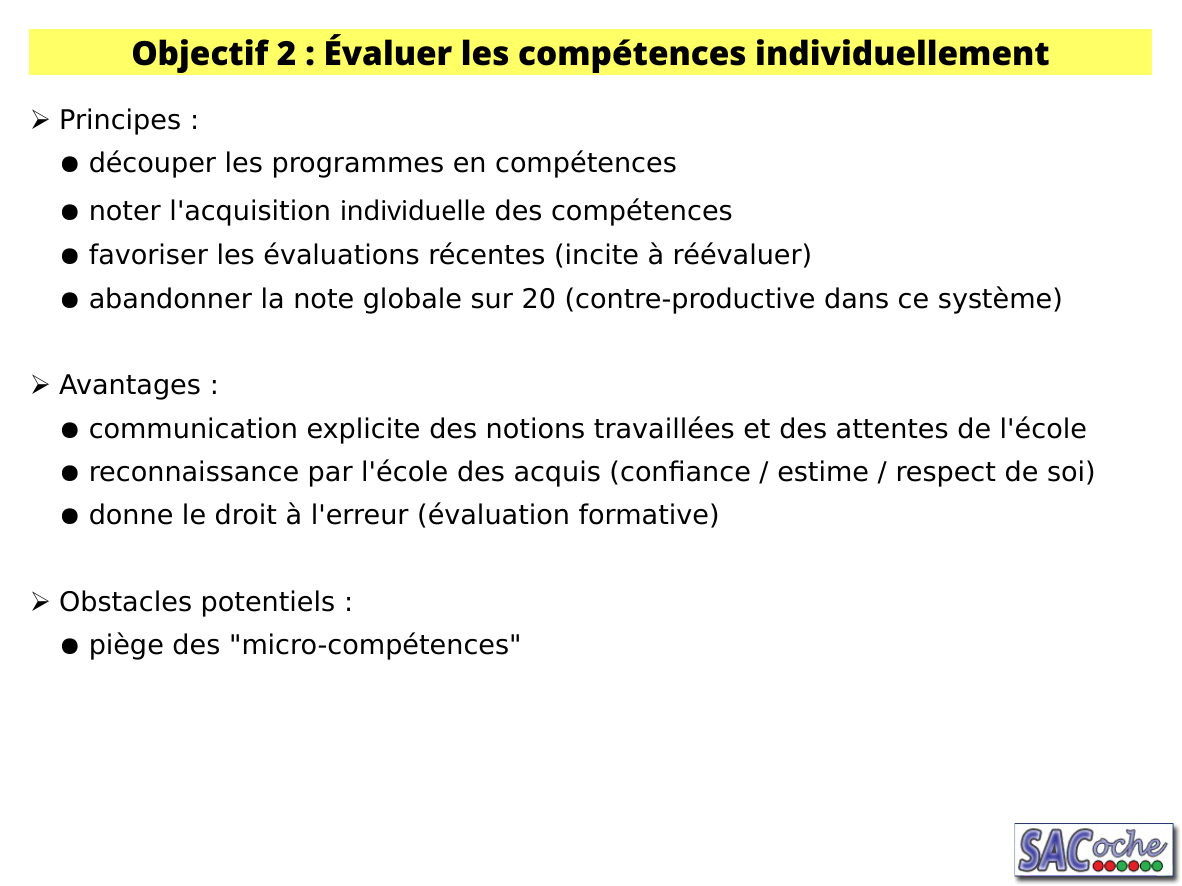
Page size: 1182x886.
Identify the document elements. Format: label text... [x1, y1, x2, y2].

list donne le droit à l'erreur (évaluation formative) [59, 500, 1152, 531]
text Objectif 2 : Évaluer les compétences individuellement [29, 29, 1152, 75]
list abandonner la note globale sur 20 (contre-productive dans ce système) [59, 283, 1152, 314]
list noter l'acquisition individuelle des compétences [59, 191, 1152, 228]
list communication explicite des notions travaillées et des attentes de l'école [59, 413, 1152, 444]
list reconnaissance par l'école des acquis (confiance / estime / respect de soi) [59, 456, 1152, 488]
list découper les programmes en compétences [59, 148, 1152, 179]
list Principes : [29, 104, 1152, 136]
picture [1014, 823, 1182, 886]
list favoriser les évaluations récentes (incite à réévaluer) [59, 240, 1152, 271]
list piège des "micro-compétences" [59, 630, 1152, 661]
list Obstacles potentiels : [29, 586, 1152, 618]
list Avantages : [29, 370, 1152, 401]
